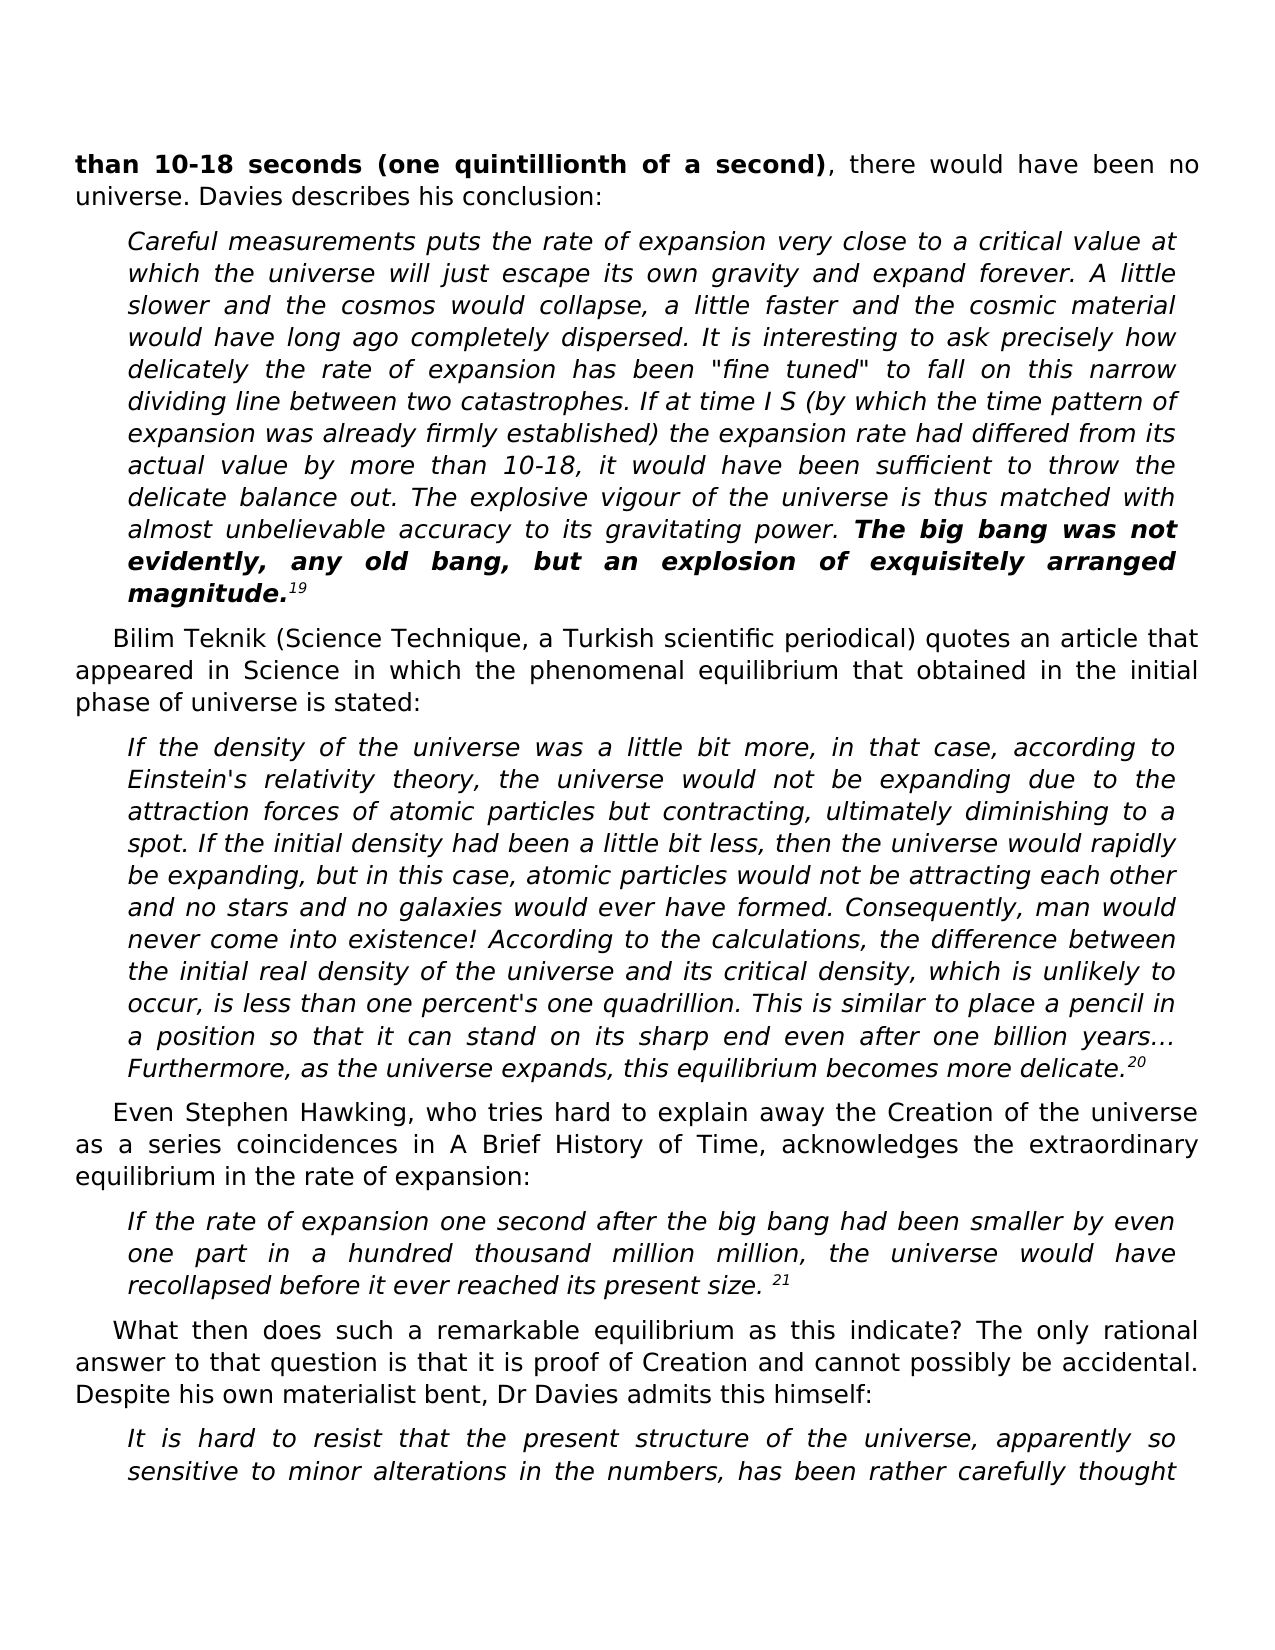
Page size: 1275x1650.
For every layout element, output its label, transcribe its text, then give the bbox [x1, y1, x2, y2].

text If the density of the universe was a little bit more, in that case, according to Einstein's relativity theory, the universe would not be expanding due to the attraction forces of atomic particles but contracting, ultimately diminishing to a spot. If the initial density had been a little bit less, then the universe would rapidly be expanding, but in this case, atomic particles would not be attracting each other and no stars and no galaxies would ever have formed. Consequently, man would never come into existence! According to the calculations, the difference between the initial real density of the universe and its critical density, which is unlikely to occur, is less than one percent's one quadrillion. This is similar to place a pencil in a position so that it can stand on its sharp end even after one billion years… Furthermore, as the universe expands, this equilibrium becomes more delicate.20 [127, 733, 1177, 1083]
text Careful measurements puts the rate of expansion very close to a critical value at which the universe will just escape its own gravity and expand forever. A little slower and the cosmos would collapse, a little faster and the cosmic material would have long ago completely dispersed. It is interesting to ask precisely how delicately the rate of expansion has been "fine tuned" to fall on this narrow dividing line between two catastrophes. If at time I S (by which the time pattern of expansion was already firmly established) the expansion rate had differed from its actual value by more than 10-18, it would have been sufficient to throw the delicate balance out. The explosive vigour of the universe is thus matched with almost unbelievable accuracy to its gravitating power. The big bang was not evidently, any old bang, but an explosion of exquisitely arranged magnitude.19 [127, 227, 1177, 609]
text Even Stephen Hawking, who tries hard to explain away the Creation of the universe as a series coincidences in A Brief History of Time, acknowledges the extraordinary equilibrium in the rate of expansion: [75, 1098, 1200, 1192]
text What then does such a remarkable equilibrium as this indicate? The only rational answer to that question is that it is proof of Creation and cannot possibly be accidental. Despite his own materialist bent, Dr Davies admits this himself: [75, 1316, 1200, 1409]
text than 10-18 seconds (one quintillionth of a second), there would have been no universe. Davies describes his conclusion: [75, 150, 1200, 211]
text If the rate of expansion one second after the big bang had been smaller by even one part in a hundred thousand million million, the universe would have recollapsed before it ever reached its present size. 21 [127, 1207, 1177, 1300]
text It is hard to resist that the present structure of the universe, apparently so sensitive to minor alterations in the numbers, has been rather carefully thought [127, 1424, 1177, 1486]
text Bilim Teknik (Science Technique, a Turkish scientific periodical) quotes an article that appeared in Science in which the phenomenal equilibrium that obtained in the initial phase of universe is stated: [75, 624, 1200, 717]
